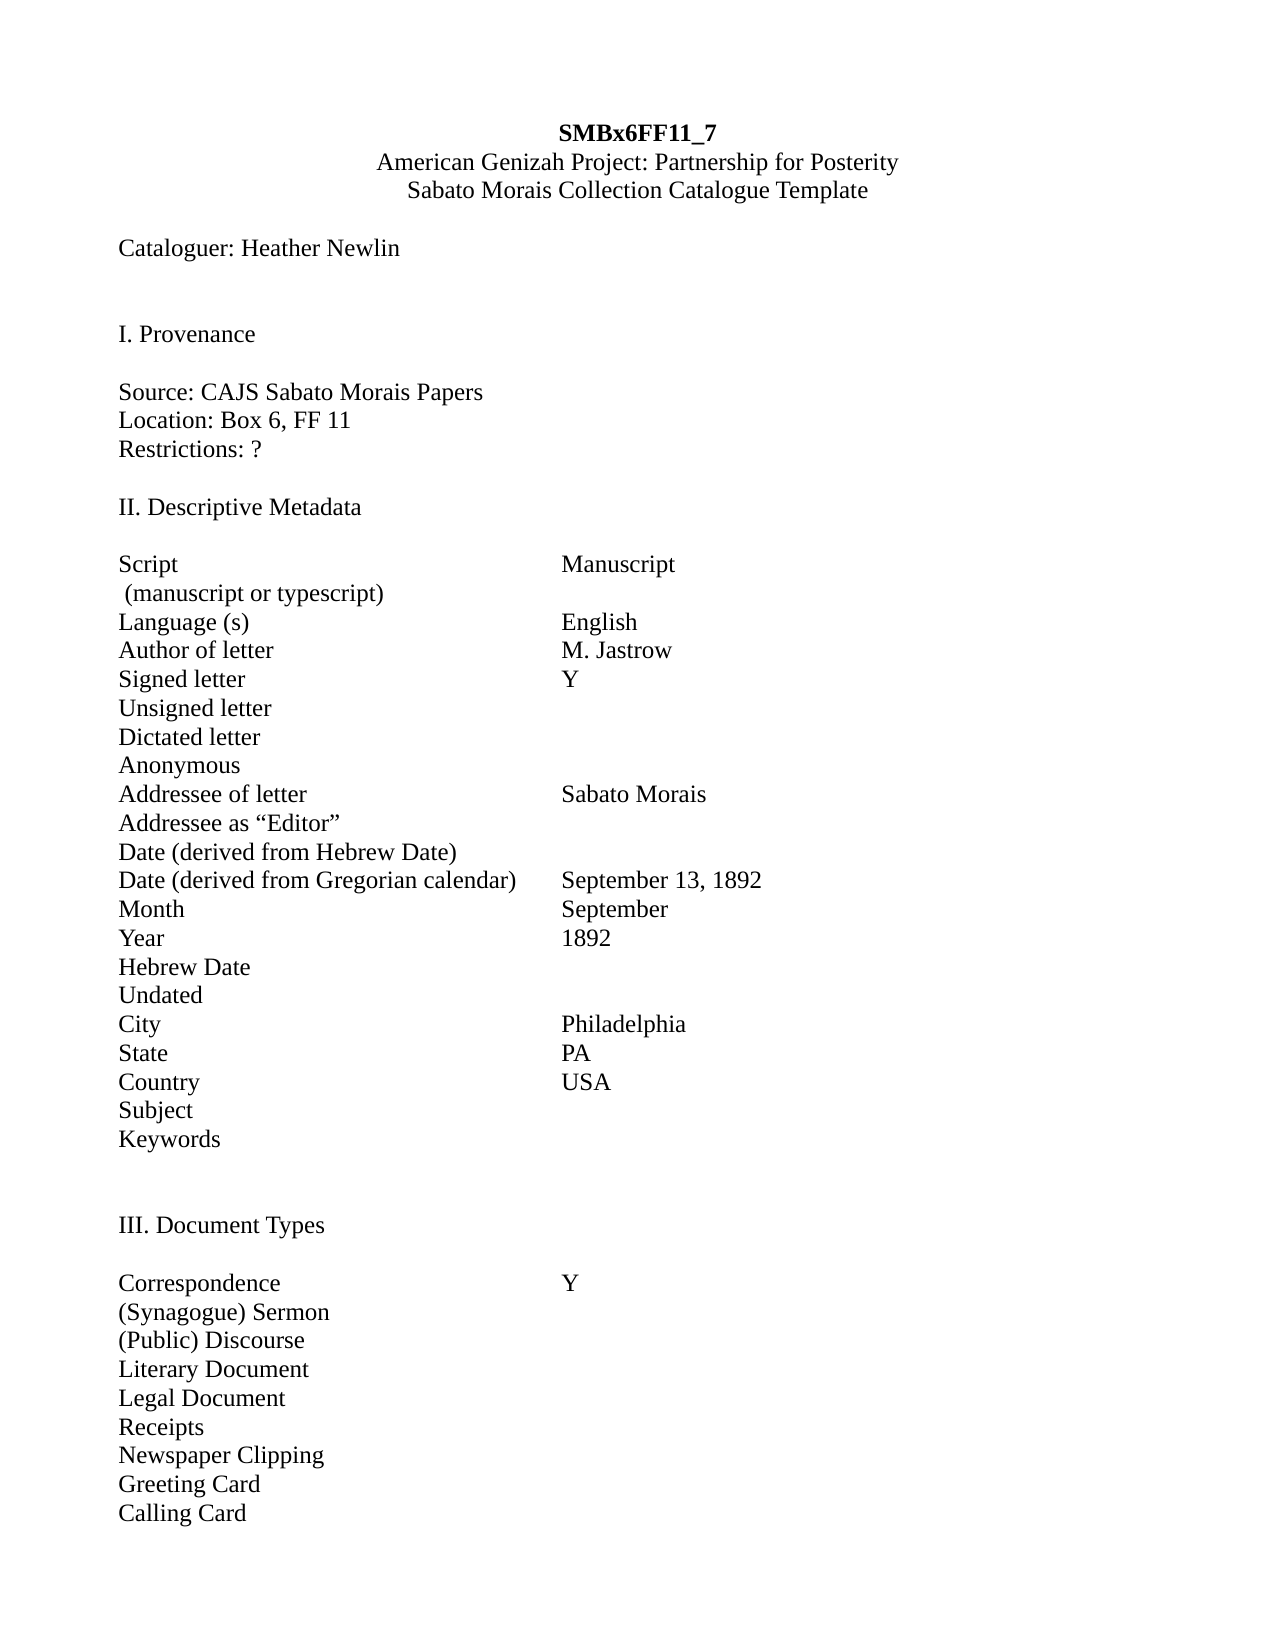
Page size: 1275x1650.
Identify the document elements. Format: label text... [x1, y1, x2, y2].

text Restrictions: ? [118, 434, 1157, 463]
text Country USA [118, 1067, 1157, 1096]
text Calling Card [118, 1498, 1157, 1527]
text Keywords [118, 1124, 1157, 1153]
text Hebrew Date [118, 952, 1157, 981]
text (Public) Discourse [118, 1326, 1157, 1354]
text Legal Document [118, 1383, 1157, 1412]
text Source: CAJS Sabato Morais Papers [118, 377, 1157, 406]
text Author of letter M. Jastrow [118, 636, 1157, 664]
text Dictated letter [118, 722, 1157, 751]
text II. Descriptive Metadata [118, 492, 1157, 521]
text Subject [118, 1096, 1157, 1124]
text Date (derived from Hebrew Date) [118, 837, 1157, 866]
text Cataloguer: Heather Newlin [118, 233, 1157, 262]
text Greeting Card [118, 1469, 1157, 1498]
text SMBx6FF11_7 [118, 118, 1157, 147]
text Month September [118, 894, 1157, 923]
text Unsigned letter [118, 693, 1157, 722]
text Literary Document [118, 1354, 1157, 1383]
text Sabato Morais Collection Catalogue Template [118, 176, 1157, 204]
text Signed letter Y [118, 664, 1157, 693]
text Addressee as “Editor” [118, 808, 1157, 837]
text Addressee of letter Sabato Morais [118, 779, 1157, 808]
text (manuscript or typescript) [118, 578, 1157, 607]
text Language (s) English [118, 607, 1157, 636]
text City Philadelphia [118, 1009, 1157, 1038]
text III. Document Types [118, 1211, 1157, 1239]
text I. Provenance [118, 319, 1157, 348]
text Receipts [118, 1412, 1157, 1441]
text Newspaper Clipping [118, 1441, 1157, 1469]
text American Genizah Project: Partnership for Posterity [118, 147, 1157, 176]
text Undated [118, 981, 1157, 1009]
text Script Manuscript [118, 549, 1157, 578]
text Anonymous [118, 751, 1157, 779]
text Date (derived from Gregorian calendar) September 13, 1892 [118, 866, 1157, 894]
text State PA [118, 1038, 1157, 1067]
text Year 1892 [118, 923, 1157, 952]
text Location: Box 6, FF 11 [118, 406, 1157, 434]
text (Synagogue) Sermon [118, 1297, 1157, 1326]
text Correspondence Y [118, 1268, 1157, 1297]
